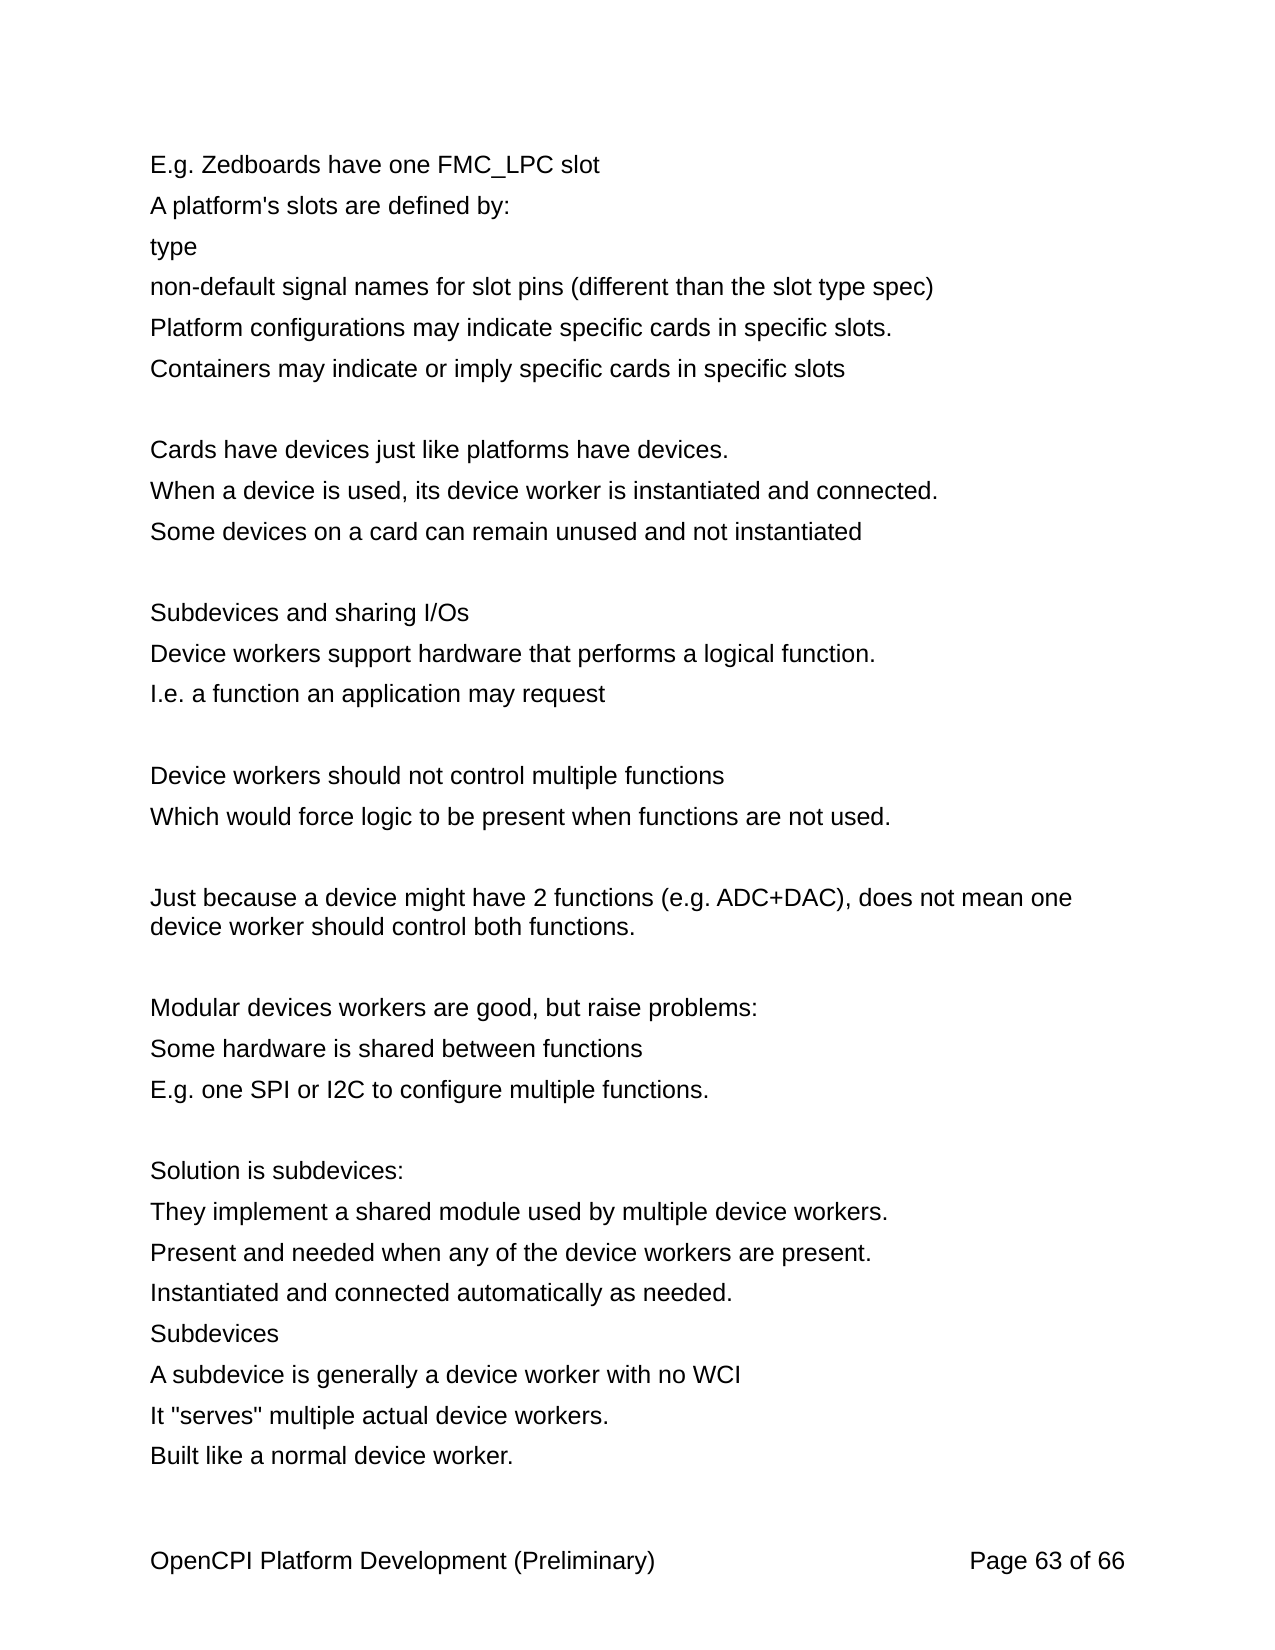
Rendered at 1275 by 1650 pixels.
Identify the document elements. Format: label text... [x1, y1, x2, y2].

text Just because a device might have 2 functions (e.g. ADC+DAC), does not mean one device worker should control both functions. [150, 883, 1125, 941]
text Present and needed when any of the device workers are present. [150, 1238, 1125, 1266]
text Device workers support hardware that performs a logical function. [150, 639, 1125, 667]
text E.g. one SPI or I2C to configure multiple functions. [150, 1075, 1125, 1103]
text type [150, 231, 1125, 260]
text A subdevice is generally a device worker with no WCI [150, 1360, 1125, 1389]
text I.e. a function an application may request [150, 679, 1125, 708]
text Some hardware is shared between functions [150, 1034, 1125, 1063]
text When a device is used, its device worker is instantiated and connected. [150, 476, 1125, 504]
text They implement a shared module used by multiple device workers. [150, 1197, 1125, 1226]
text A platform's slots are defined by: [150, 191, 1125, 219]
text Containers may indicate or imply specific cards in specific slots [150, 354, 1125, 382]
text non-default signal names for slot pins (different than the slot type spec) [150, 272, 1125, 301]
text Instantiated and connected automatically as needed. [150, 1278, 1125, 1307]
text Cards have devices just like platforms have devices. [150, 435, 1125, 464]
text Modular devices workers are good, but raise problems: [150, 993, 1125, 1022]
text E.g. Zedboards have one FMC_LPC slot [150, 150, 1125, 179]
text Some devices on a card can remain unused and not instantiated [150, 517, 1125, 545]
text Platform configurations may indicate specific cards in specific slots. [150, 313, 1125, 342]
text It "serves" multiple actual device workers. [150, 1401, 1125, 1429]
text Subdevices and sharing I/Os [150, 598, 1125, 627]
text Which would force logic to be present when functions are not used. [150, 802, 1125, 830]
text Solution is subdevices: [150, 1156, 1125, 1185]
text Device workers should not control multiple functions [150, 761, 1125, 790]
text Subdevices [150, 1319, 1125, 1348]
text Built like a normal device worker. [150, 1441, 1125, 1470]
